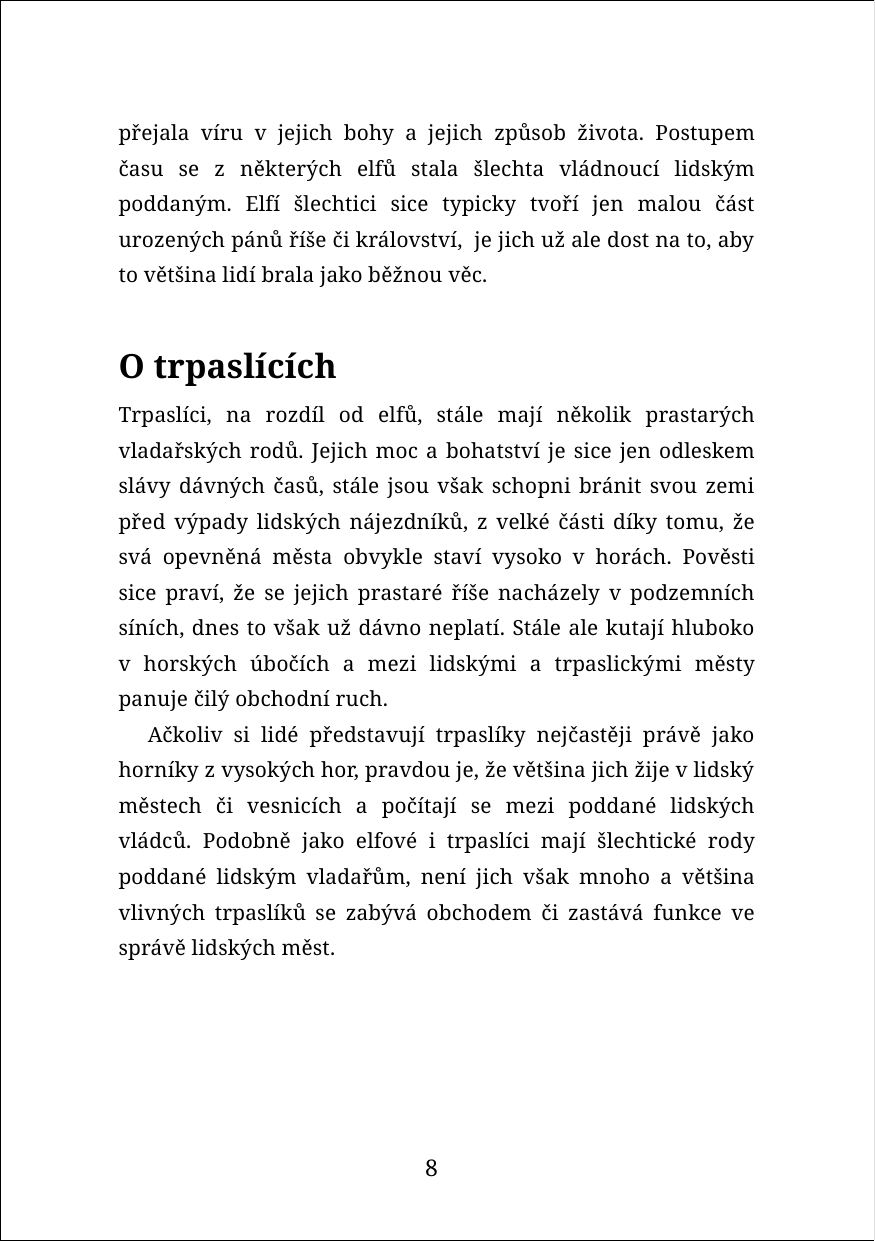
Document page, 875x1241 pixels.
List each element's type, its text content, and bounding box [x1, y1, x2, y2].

text Trpaslíci, na rozdíl od elfů, stále mají několik prastarých vladařských rodů. Jejich moc a bohatství je sice jen odleskem slávy dávných časů, stále jsou však schopni bránit svou zemi před výpady lidských nájezdníků, z velké části díky tomu, že svá opevněná města obvykle staví vysoko v horách. Pověsti sice praví, že se jejich prastaré říše nacházely v podzemních síních, dnes to však už dávno neplatí. Stále ale kutají hluboko v horských úbočích a mezi lidskými a trpaslickými městy panuje čilý obchodní ruch. Ačkoliv si lidé představují trpaslíky nejčastěji právě jako horníky z vysokých hor, pravdou je, že většina jich žije v lidský městech či vesnicích a počítají se mezi poddané lidských vládců. Podobně jako elfové i trpaslíci mají šlechtické rody poddané lidským vladařům, není jich však mnoho a většina vlivných trpaslíků se zabývá obchodem či zastává funkce ve správě lidských měst. [118, 400, 756, 962]
text přejala víru v jejich bohy a jejich způsob života. Postupem času se z některých elfů stala šlechta vládnoucí lidským poddaným. Elfí šlechtici sice typicky tvoří jen malou část urozených pánů říše či království, je jich už ale dost na to, aby to většina lidí brala jako běžnou věc. [118, 118, 756, 289]
subtitle O trpaslících [118, 343, 756, 388]
